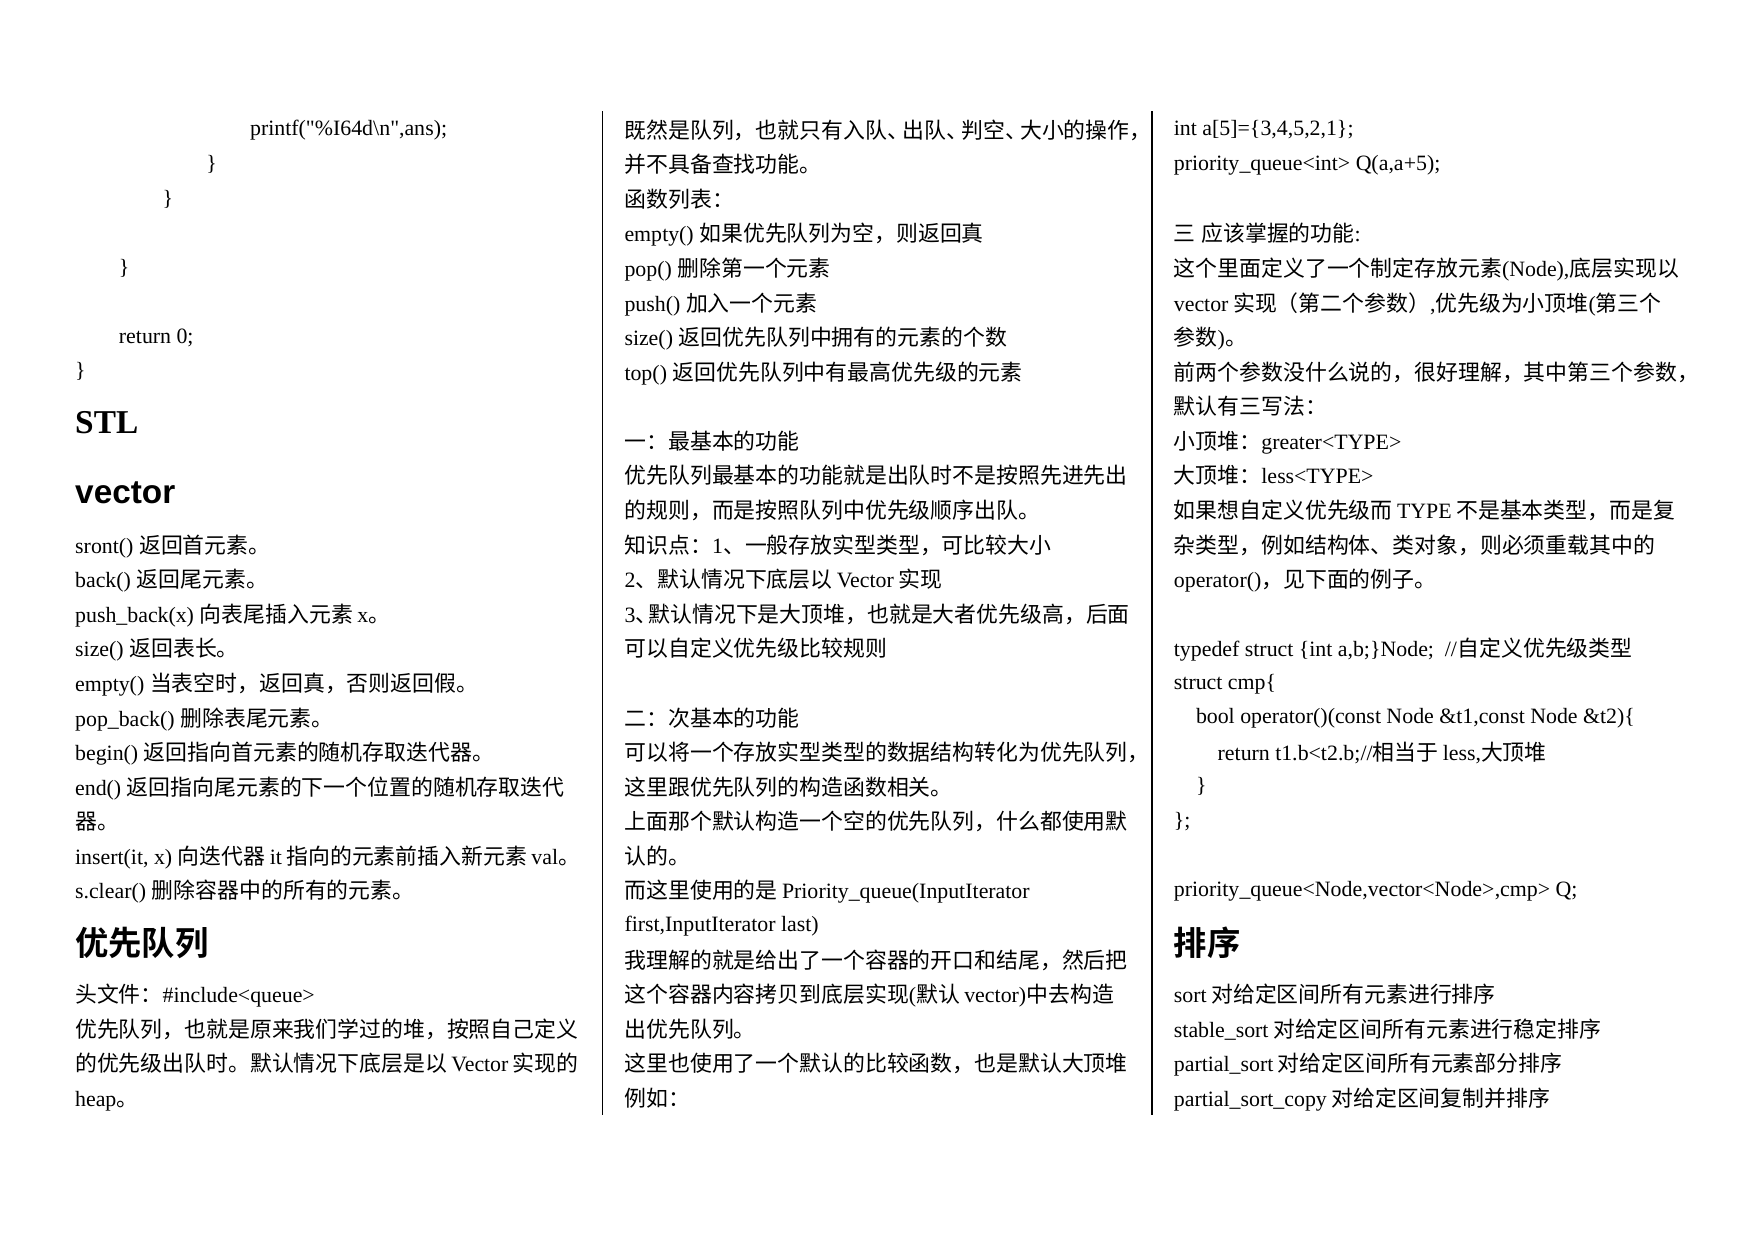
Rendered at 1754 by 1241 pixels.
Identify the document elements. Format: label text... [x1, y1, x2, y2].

text } [1174, 768, 1679, 803]
text size() 返回表长。 [75, 630, 580, 664]
text 三 应该掌握的功能: [1174, 215, 1679, 249]
text begin() 返回指向首元素的随机存取迭代器。 [75, 734, 580, 768]
text 可以将一个存放实型类型的数据结构转化为优先队列，这里跟优先队列的构造函数相关。 [624, 734, 1129, 803]
subtitle vector [75, 457, 580, 526]
text push() 加入一个元素 [624, 284, 1129, 319]
text } [75, 180, 580, 215]
text 头文件：#include<queue> [75, 976, 580, 1010]
text 前两个参数没什么说的，很好理解，其中第三个参数，默认有三写法： [1174, 353, 1679, 422]
text sront() 返回首元素。 [75, 526, 580, 561]
text end() 返回指向尾元素的下一个位置的随机存取迭代器。 [75, 768, 580, 837]
text 既然是队列，也就只有入队、出队、判空、大小的操作，并不具备查找功能。 [624, 111, 1129, 180]
text priority_queue<Node,vector<Node>,cmp> Q; [1174, 872, 1679, 907]
text }; [1174, 803, 1679, 837]
text } [75, 146, 580, 180]
text 函数列表： [624, 180, 1129, 215]
text 优先队列，也就是原来我们学过的堆，按照自己定义的优先级出队时。默认情况下底层是以Vector实现的heap。 [75, 1010, 580, 1114]
text 大顶堆：less<TYPE> [1174, 457, 1679, 492]
text 如果想自定义优先级而TYPE不是基本类型，而是复杂类型，例如结构体、类对象，则必须重载其中的operator()，见下面的例子。 [1174, 492, 1679, 595]
text priority_queue<int> Q(a,a+5); [1174, 146, 1679, 180]
text printf("%I64d\n",ans); [75, 111, 580, 146]
text bool operator()(const Node &t1,const Node &t2){ [1174, 699, 1679, 734]
text 我理解的就是给出了一个容器的开口和结尾，然后把这个容器内容拷贝到底层实现(默认vector)中去构造出优先队列。 [624, 941, 1129, 1045]
text size() 返回优先队列中拥有的元素的个数 [624, 319, 1129, 353]
text 二：次基本的功能 [624, 699, 1129, 734]
text } [75, 353, 580, 388]
subtitle 优先队列 [75, 907, 580, 976]
text typedef struct {int a,b;}Node; //自定义优先级类型 [1174, 630, 1679, 664]
text 2、默认情况下底层以Vector实现 [624, 561, 1129, 595]
text pop() 删除第一个元素 [624, 249, 1129, 284]
text } [75, 249, 580, 284]
text partial_sort_copy对给定区间复制并排序 [1174, 1079, 1679, 1114]
text pop_back() 删除表尾元素。 [75, 699, 580, 734]
text s.clear() 删除容器中的所有的元素。 [75, 872, 580, 907]
text 这个里面定义了一个制定存放元素(Node),底层实现以vector实现（第二个参数）,优先级为小顶堆(第三个参数)。 [1174, 249, 1679, 353]
text 小顶堆：greater<TYPE> [1174, 422, 1679, 457]
text 这里也使用了一个默认的比较函数，也是默认大顶堆 [624, 1045, 1129, 1079]
text push_back(x) 向表尾插入元素x。 [75, 595, 580, 630]
text top() 返回优先队列中有最高优先级的元素 [624, 353, 1129, 388]
subtitle STL [75, 388, 580, 457]
text 优先队列最基本的功能就是出队时不是按照先进先出的规则，而是按照队列中优先级顺序出队。 [624, 457, 1129, 526]
text return t1.b<t2.b;//相当于less,大顶堆 [1174, 734, 1679, 768]
text empty() 如果优先队列为空，则返回真 [624, 215, 1129, 249]
text stable_sort对给定区间所有元素进行稳定排序 [1174, 1010, 1679, 1045]
text empty() 当表空时，返回真，否则返回假。 [75, 664, 580, 699]
text 而这里使用的是Priority_queue(InputIterator first,InputIterator last) [624, 872, 1129, 941]
text 例如： [624, 1079, 1129, 1114]
text partial_sort对给定区间所有元素部分排序 [1174, 1045, 1679, 1079]
text back() 返回尾元素。 [75, 561, 580, 595]
text return 0; [75, 319, 580, 353]
text 知识点：1、一般存放实型类型，可比较大小 [624, 526, 1129, 561]
subtitle 排序 [1174, 907, 1679, 976]
text struct cmp{ [1174, 664, 1679, 699]
text 一：最基本的功能 [624, 422, 1129, 457]
text insert(it, x) 向迭代器it指向的元素前插入新元素val。 [75, 837, 580, 872]
text sort对给定区间所有元素进行排序 [1174, 976, 1679, 1010]
text 上面那个默认构造一个空的优先队列，什么都使用默认的。 [624, 803, 1129, 872]
text 3、默认情况下是大顶堆，也就是大者优先级高，后面可以自定义优先级比较规则 [624, 595, 1129, 664]
text int a[5]={3,4,5,2,1}; [1174, 111, 1679, 146]
